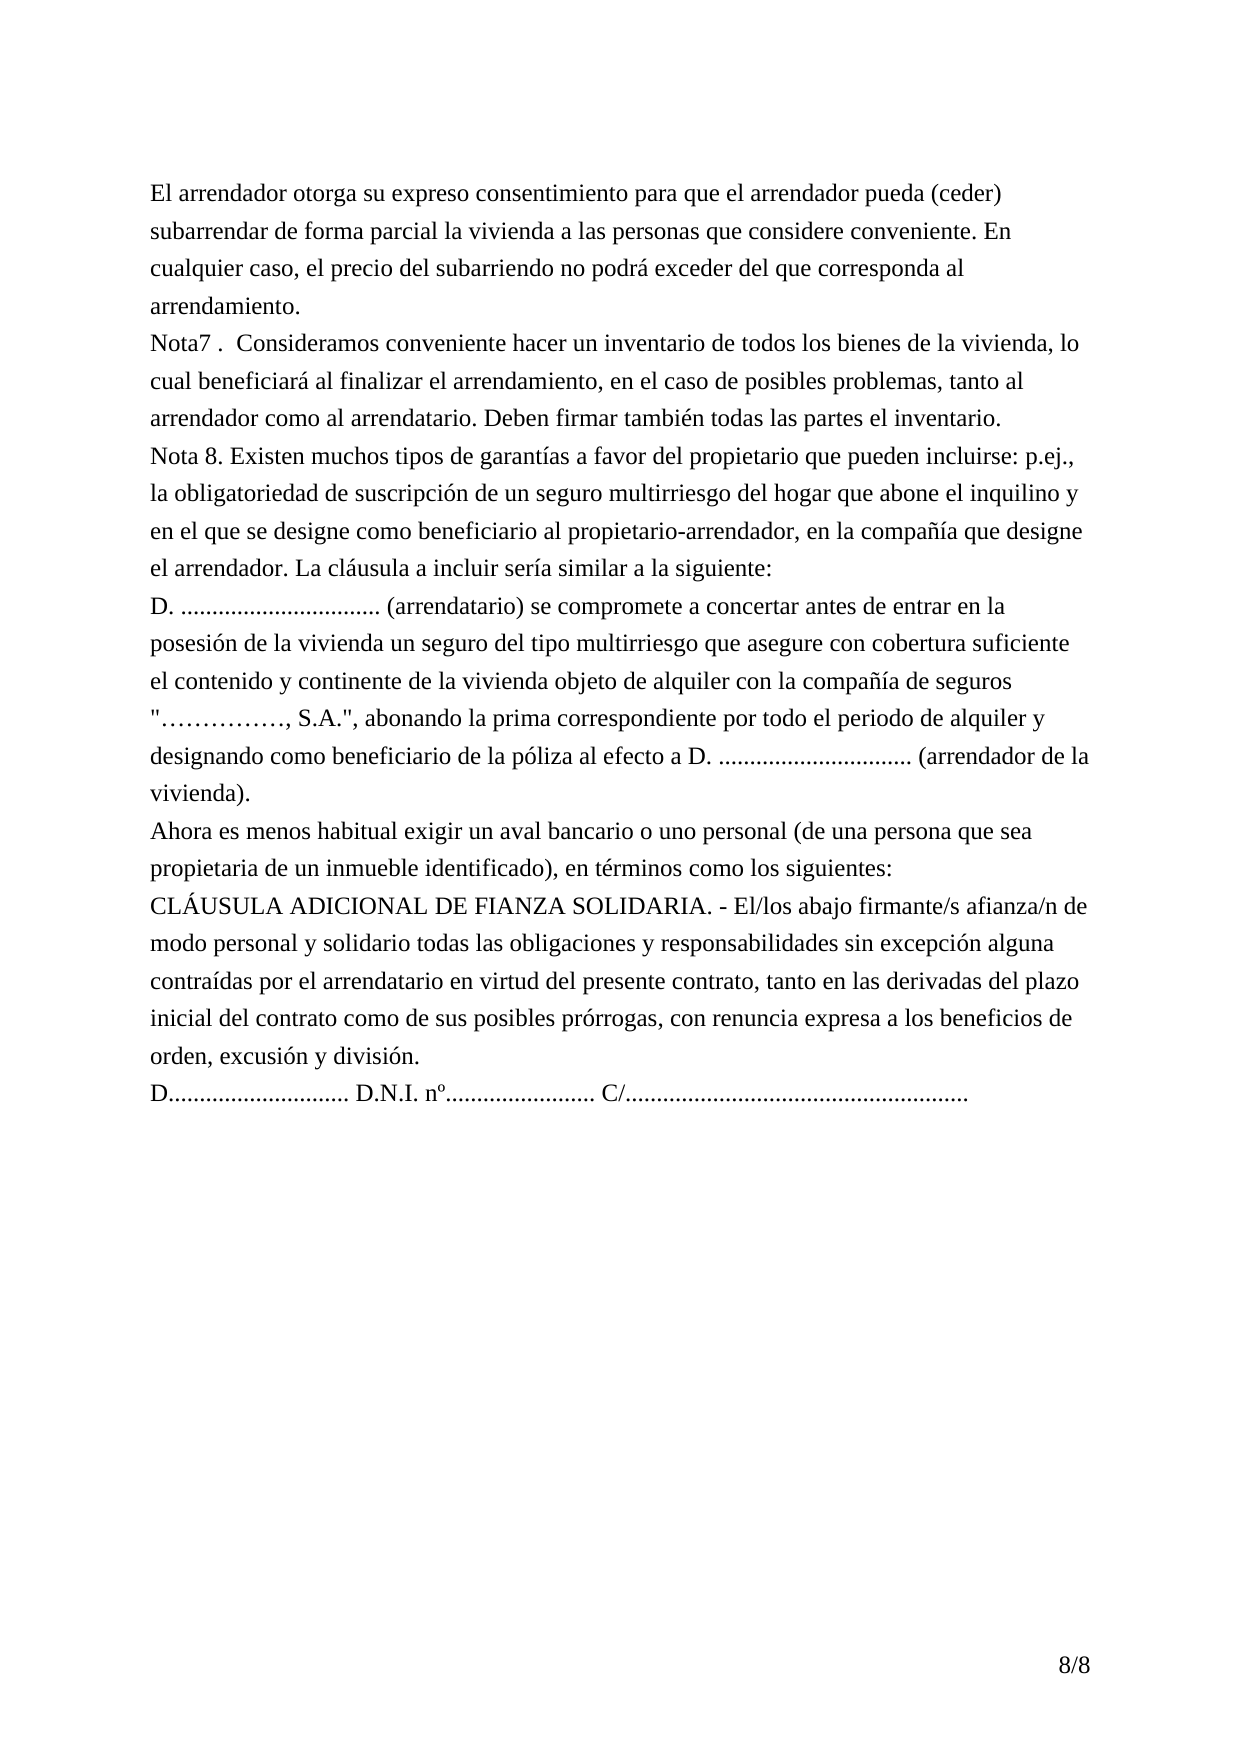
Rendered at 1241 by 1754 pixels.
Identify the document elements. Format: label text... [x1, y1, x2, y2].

text Ahora es menos habitual exigir un aval bancario o uno personal (de una persona que sea propietaria de un inmueble identificado), en términos como los siguientes: [150, 812, 1090, 887]
text Nota 8. Existen muchos tipos de garantías a favor del propietario que pueden incluirse: p.ej., la obligatoriedad de suscripción de un seguro multirriesgo del hogar que abone el inquilino y en el que se designe como beneficiario al propietario-arrendador, en la compañía que designe el arrendador. La cláusula a incluir sería similar a la siguiente: [150, 437, 1090, 587]
text D............................. D.N.I. nº........................ C/....................................................... [150, 1074, 1090, 1112]
text El arrendador otorga su expreso consentimiento para que el arrendador pueda (ceder) subarrendar de forma parcial la vivienda a las personas que considere conveniente. En cualquier caso, el precio del subarriendo no podrá exceder del que corresponda al arrendamiento. [150, 174, 1090, 324]
text D. ................................ (arrendatario) se compromete a concertar antes de entrar en la posesión de la vivienda un seguro del tipo multirriesgo que asegure con cobertura suficiente el contenido y continente de la vivienda objeto de alquiler con la compañía de seguros "……………, S.A.", abonando la prima correspondiente por todo el periodo de alquiler y designando como beneficiario de la póliza al efecto a D. ............................... (arrendador de la vivienda). [150, 587, 1090, 812]
text Nota7 . Consideramos conveniente hacer un inventario de todos los bienes de la vivienda, lo cual beneficiará al finalizar el arrendamiento, en el caso de posibles problemas, tanto al arrendador como al arrendatario. Deben firmar también todas las partes el inventario. [150, 324, 1090, 437]
text CLÁUSULA ADICIONAL DE FIANZA SOLIDARIA. - El/los abajo firmante/s afianza/n de modo personal y solidario todas las obligaciones y responsabilidades sin excepción alguna contraídas por el arrendatario en virtud del presente contrato, tanto en las derivadas del plazo inicial del contrato como de sus posibles prórrogas, con renuncia expresa a los beneficios de orden, excusión y división. [150, 887, 1090, 1074]
